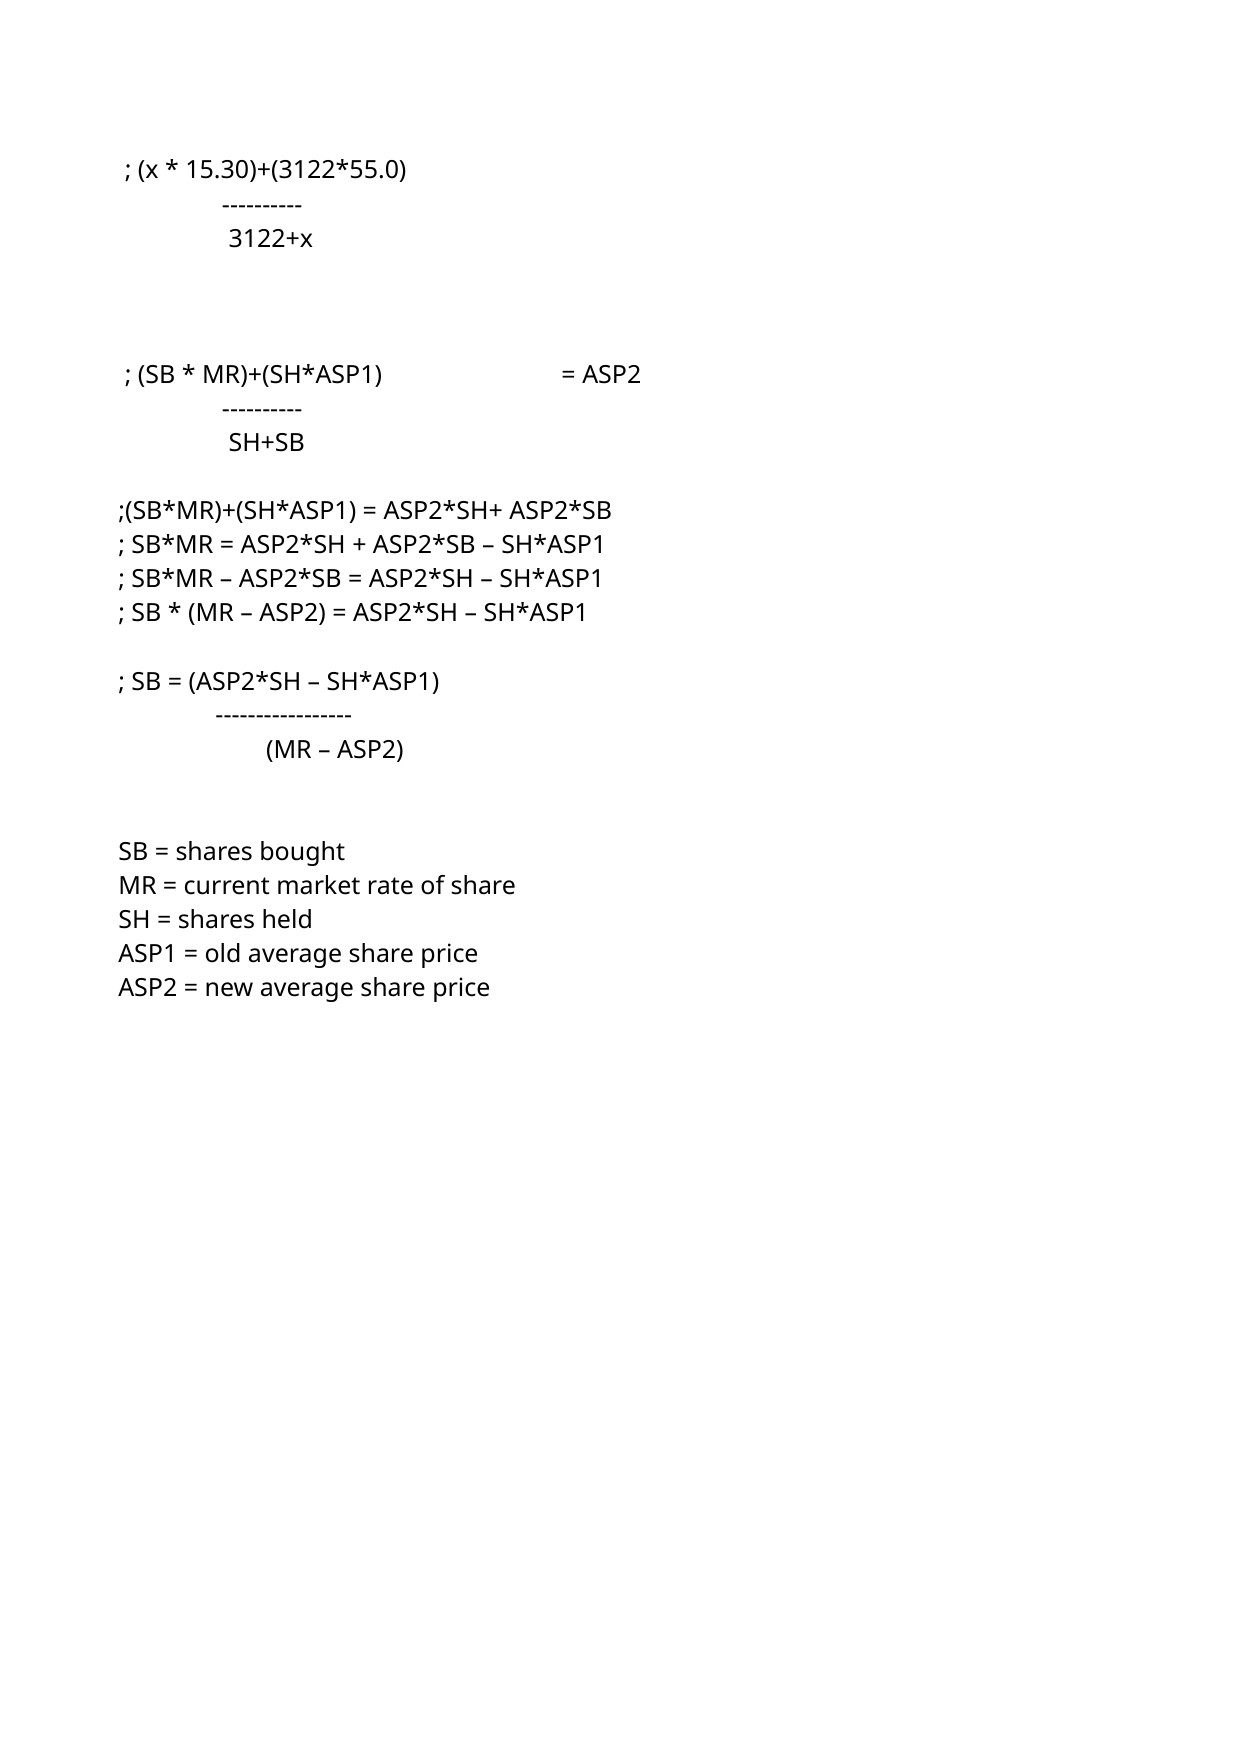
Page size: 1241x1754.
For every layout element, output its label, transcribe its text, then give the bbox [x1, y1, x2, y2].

text ---------- [118, 186, 1122, 220]
text SH+SB [118, 425, 1122, 459]
text ; SB * (MR – ASP2) = ASP2*SH – SH*ASP1 [118, 595, 1122, 629]
text ;(SB*MR)+(SH*ASP1) = ASP2*SH+ ASP2*SB [118, 493, 1122, 527]
text ; SB*MR – ASP2*SB = ASP2*SH – SH*ASP1 [118, 561, 1122, 595]
text 3122+x [118, 220, 1122, 254]
text ; (SB * MR)+(SH*ASP1) = ASP2 [118, 357, 1122, 391]
text ASP2 = new average share price [118, 970, 1122, 1004]
text ---------- [118, 391, 1122, 425]
text ; (x * 15.30)+(3122*55.0) [118, 152, 1122, 186]
text MR = current market rate of share [118, 867, 1122, 902]
text SB = shares bought [118, 833, 1122, 867]
text ; SB = (ASP2*SH – SH*ASP1) [118, 663, 1122, 697]
text ; SB*MR = ASP2*SH + ASP2*SB – SH*ASP1 [118, 527, 1122, 561]
text ASP1 = old average share price [118, 936, 1122, 970]
text (MR – ASP2) [118, 731, 1122, 765]
text ----------------- [118, 697, 1122, 731]
text SH = shares held [118, 902, 1122, 936]
